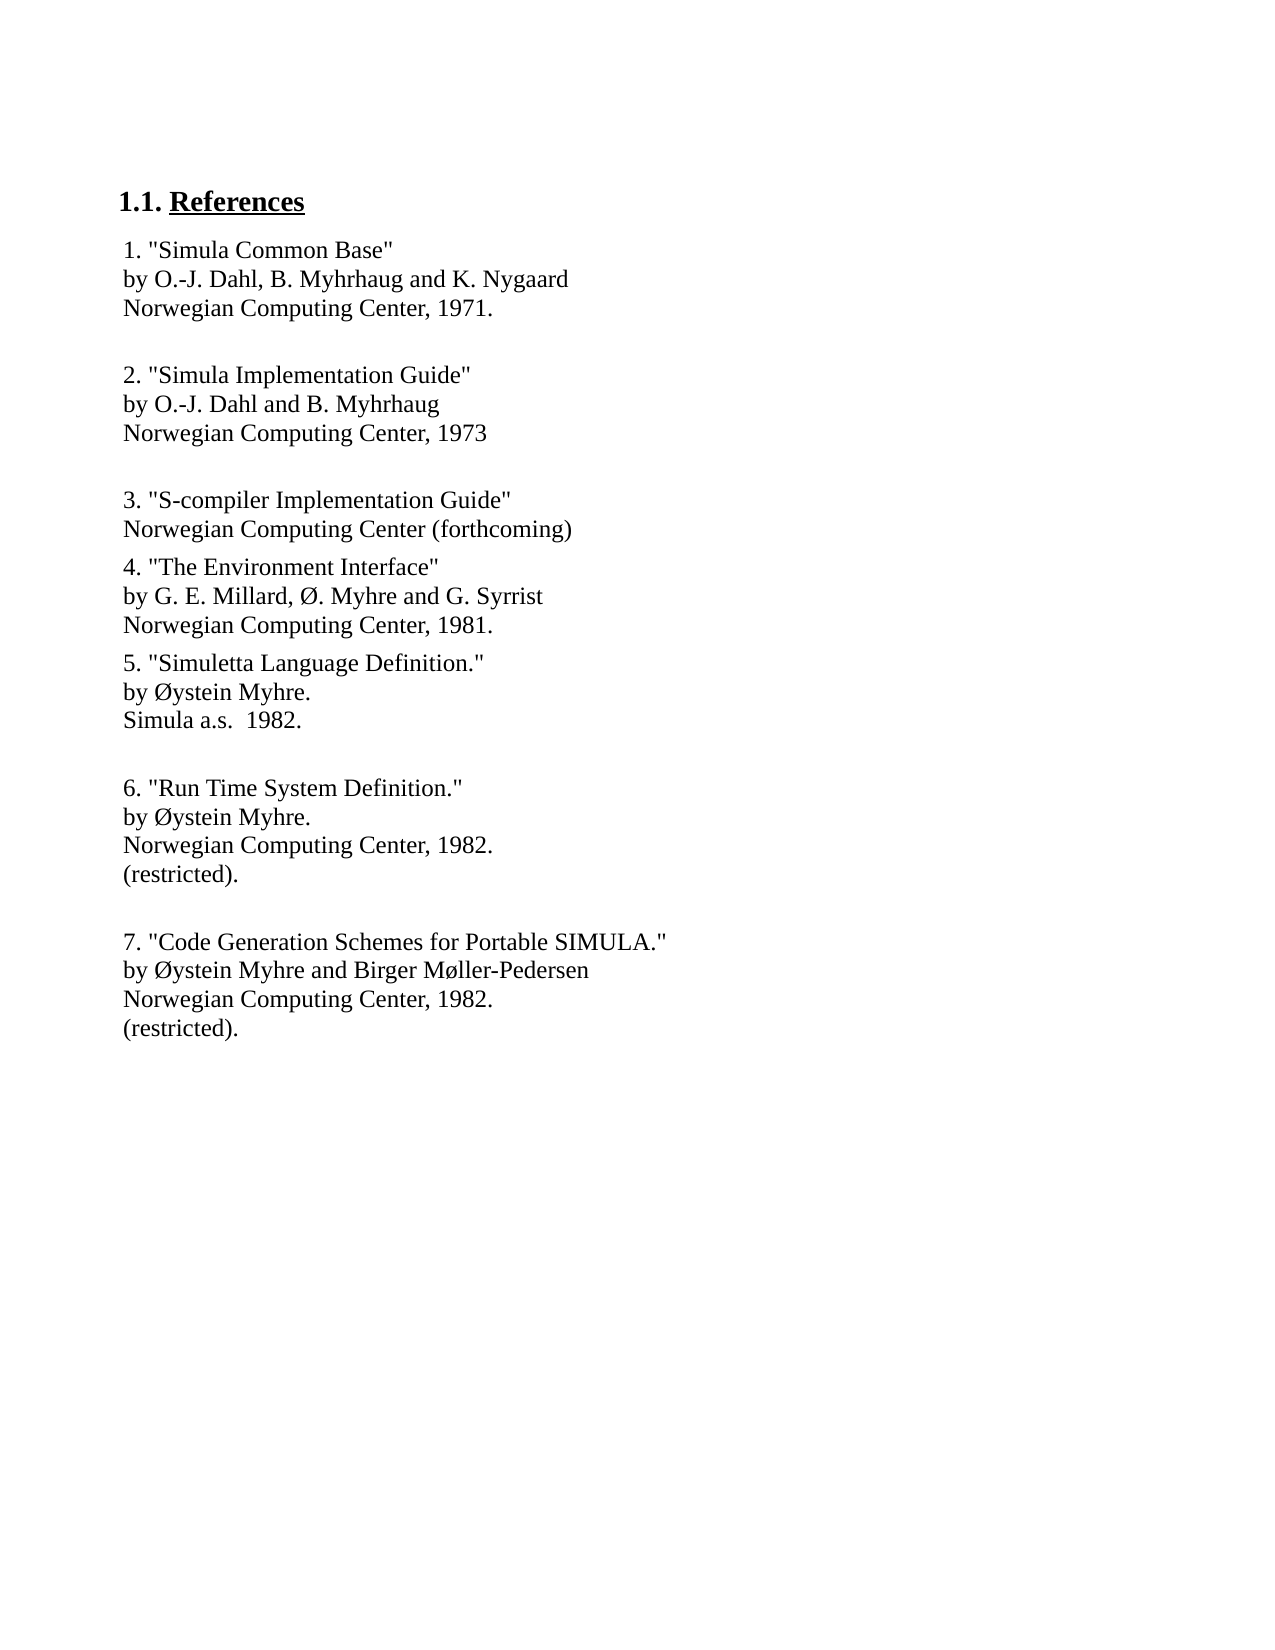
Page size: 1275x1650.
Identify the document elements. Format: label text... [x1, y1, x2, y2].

table_cell 7. "Code Generation Schemes for Portable SIMULA." by Øystein Myhre and Birger Møller-Pedersen Norwegian Computing Center, 1982. (restricted). [118, 922, 949, 1076]
subtitle 1.1. References [118, 184, 1157, 218]
table_cell 2. "Simula Implementation Guide" by O.-J. Dahl and B. Myhrhaug Norwegian Computing Center, 1973 [118, 356, 949, 481]
table_cell 3. "S-compiler Implementation Guide" Norwegian Computing Center (forthcoming) [118, 481, 949, 547]
table_cell 4. "The Environment Interface" by G. E. Millard, Ø. Myhre and G. Syrrist Norwegian Computing Center, 1981. [118, 548, 949, 643]
table_header 1. "Simula Common Base" by O.-J. Dahl, B. Myhrhaug and K. Nygaard Norwegian Computing Center, 1971. [118, 230, 949, 356]
table_cell 5. "Simuletta Language Definition." by Øystein Myhre. Simula a.s. 1982. [118, 643, 949, 768]
table_cell 6. "Run Time System Definition." by Øystein Myhre. Norwegian Computing Center, 1982. (restricted). [118, 768, 949, 922]
